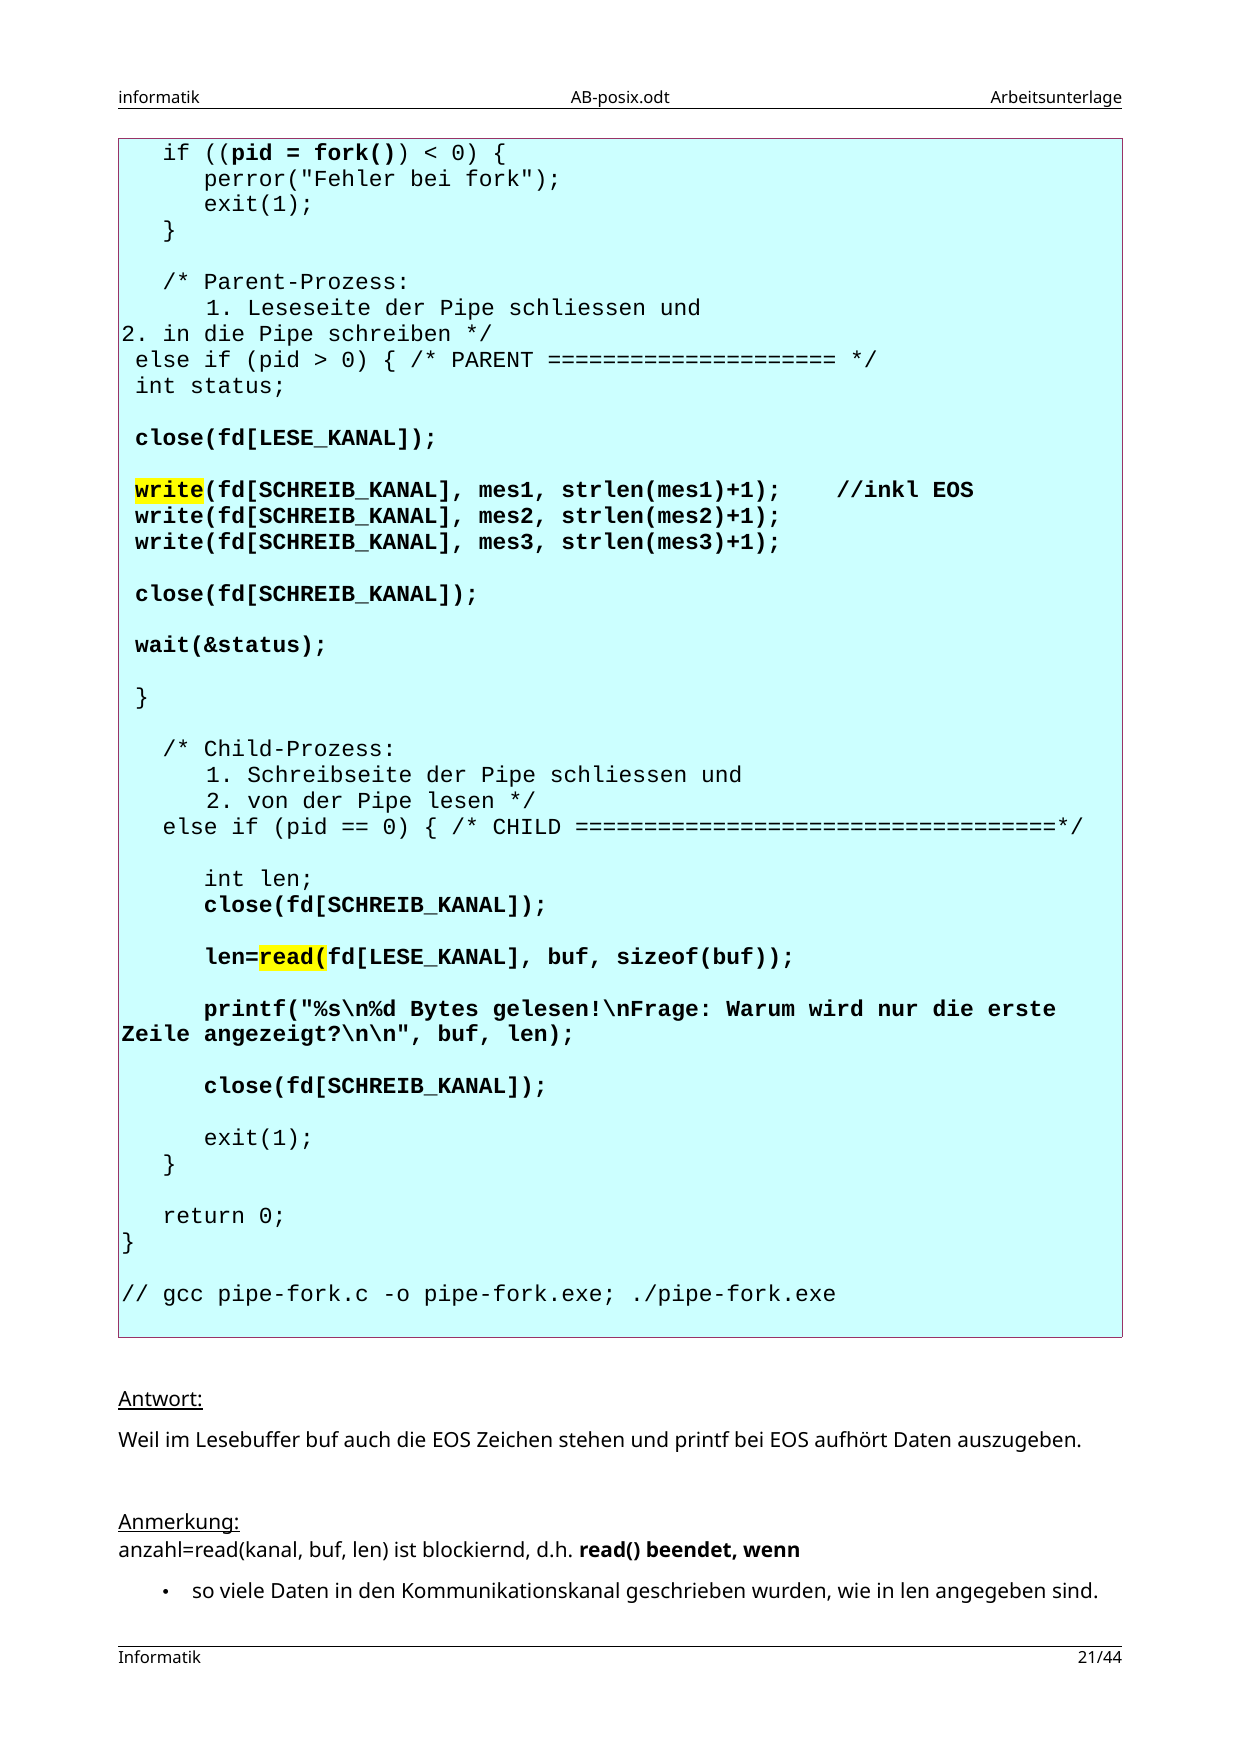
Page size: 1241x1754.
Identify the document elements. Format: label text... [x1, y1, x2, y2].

list so viele Daten in den Kommunikationskanal geschrieben wurden, wie in len angegeben sind. [162, 1576, 1122, 1604]
text if ((pid = fork()) < 0) { perror("Fehler bei fork"); exit(1); } /* Parent-Prozess: [119, 139, 1122, 293]
text 2. in die Pipe schreiben */ else if (pid > 0) { /* PARENT ===================== */ int status; close(fd[LESE_KANAL]); write(fd[SCHREIB_KANAL], mes1, strlen(mes1)+1); //inkl EOS write(fd[SCHREIB_KANAL], mes2, strlen(mes2)+1); write(fd[SCHREIB_KANAL], mes3, strlen(mes3)+1); close(fd[SCHREIB_KANAL]); wait(&status); } /* Child-Prozess: 1. Schreibseite der Pipe schliessen und 2. von der Pipe lesen */ else if (pid == 0) { /* CHILD ===================================*/ int len; close(fd[SCHREIB_KANAL]); len=read(fd[LESE_KANAL], buf, sizeof(buf)); [119, 319, 1122, 968]
text Anmerkung: anzahl=read(kanal, buf, len) ist blockiernd, d.h. read() beendet, wenn [118, 1507, 1122, 1564]
text Weil im Lesebuffer buf auch die EOS Zeichen stehen und printf bei EOS aufhört Daten auszugeben. [118, 1425, 1122, 1454]
text Antwort: [118, 1361, 1122, 1413]
text 1. Leseseite der Pipe schliessen und [119, 293, 1122, 319]
text printf("%s\n%d Bytes gelesen!\nFrage: Warum wird nur die erste Zeile angezeigt?\n\n", buf, len); close(fd[SCHREIB_KANAL]); exit(1); } [119, 968, 1122, 1175]
text return 0; } // gcc pipe-fork.c -o pipe-fork.exe; ./pipe-fork.exe [119, 1201, 1122, 1337]
